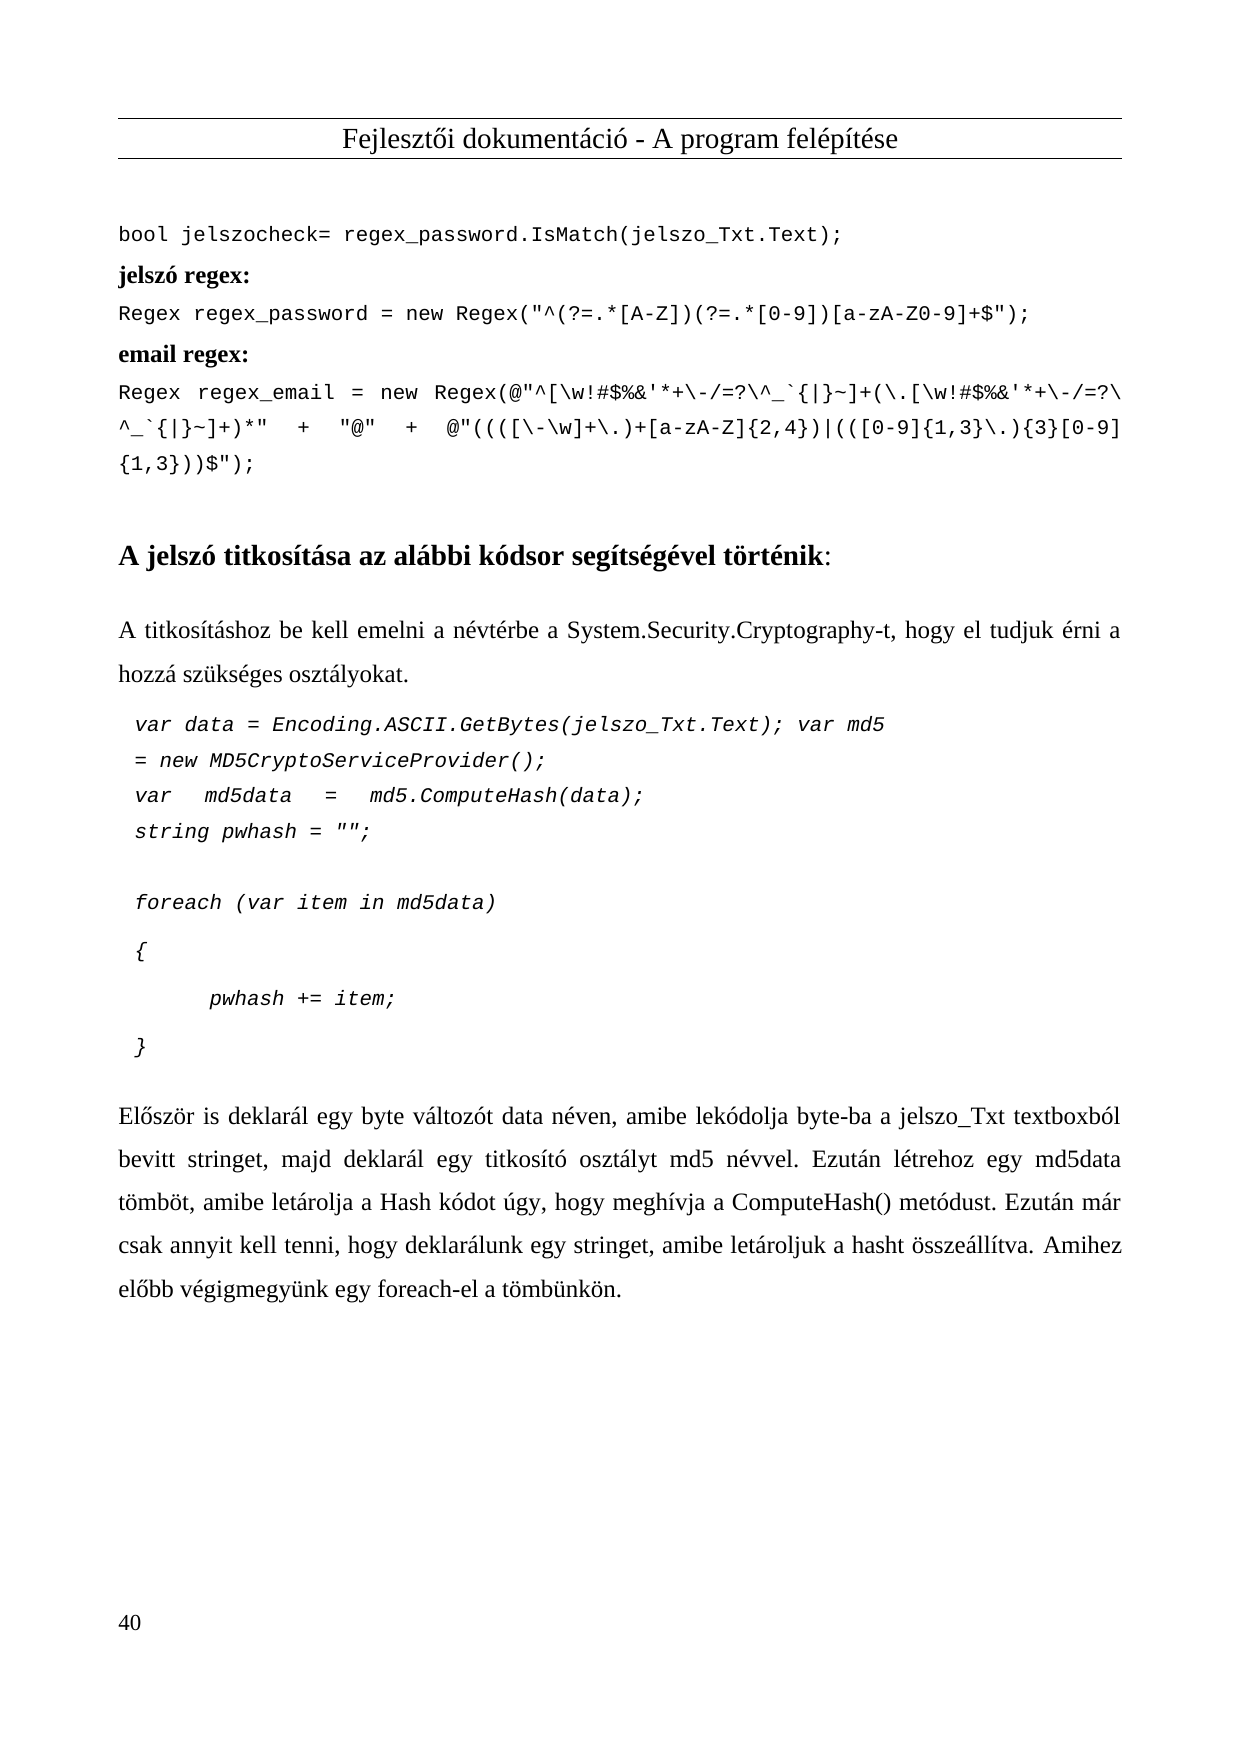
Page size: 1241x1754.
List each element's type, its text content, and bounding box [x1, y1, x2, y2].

text Regex regex_password = new Regex("^(?=.*[A-Z])(?=.*[0-9])[a-zA-Z0-9]+$"); [118, 303, 1122, 327]
text } [134, 1036, 1122, 1060]
text foreach (var item in md5data) [134, 892, 1122, 916]
text Regex regex_email = new Regex(@"^[\w!#$%&'*+\-/=?\^_`{|}~]+(\.[\w!#$%&'*+\-/=?\^_`{|}~]+)*" + "@" + @"((([\-\w]+\.)+[a-zA-Z]{2,4})|(([0-9]{1,3}\.){3}[0-9]{1,3}))$"); [118, 382, 1122, 476]
text { [134, 940, 1122, 964]
text email regex: [118, 339, 1122, 367]
text pwhash += item; [209, 988, 1122, 1012]
text jelszó regex: [118, 260, 1122, 289]
text var md5data = md5.ComputeHash(data); string pwhash = ""; [134, 785, 645, 844]
text Először is deklarál egy byte változót data néven, amibe lekódolja byte-ba a jelszo_Txt textboxból bevitt stringet, majd deklarál egy titkosító osztályt md5 névvel. Ezután létrehoz egy md5data tömböt, amibe letárolja a Hash kódot úgy, hogy meghívja a ComputeHash() metódust. Ezután már csak annyit kell tenni, hogy deklarálunk egy stringet, amibe letároljuk a hasht összeállítva. Amihez előbb végigmegyünk egy foreach-el a tömbünkön. [118, 1101, 1122, 1302]
text bool jelszocheck= regex_password.IsMatch(jelszo_Txt.Text); [118, 224, 1122, 247]
text var data = Encoding.ASCII.GetBytes(jelszo_Txt.Text); var md5 = new MD5CryptoServiceProvider(); [134, 714, 885, 773]
text A titkosításhoz be kell emelni a névtérbe a System.Security.Cryptography-t, hogy el tudjuk érni a hozzá szükséges osztályokat. [118, 616, 1122, 687]
text A jelszó titkosítása az alábbi kódsor segítségével történik: [118, 538, 1122, 572]
